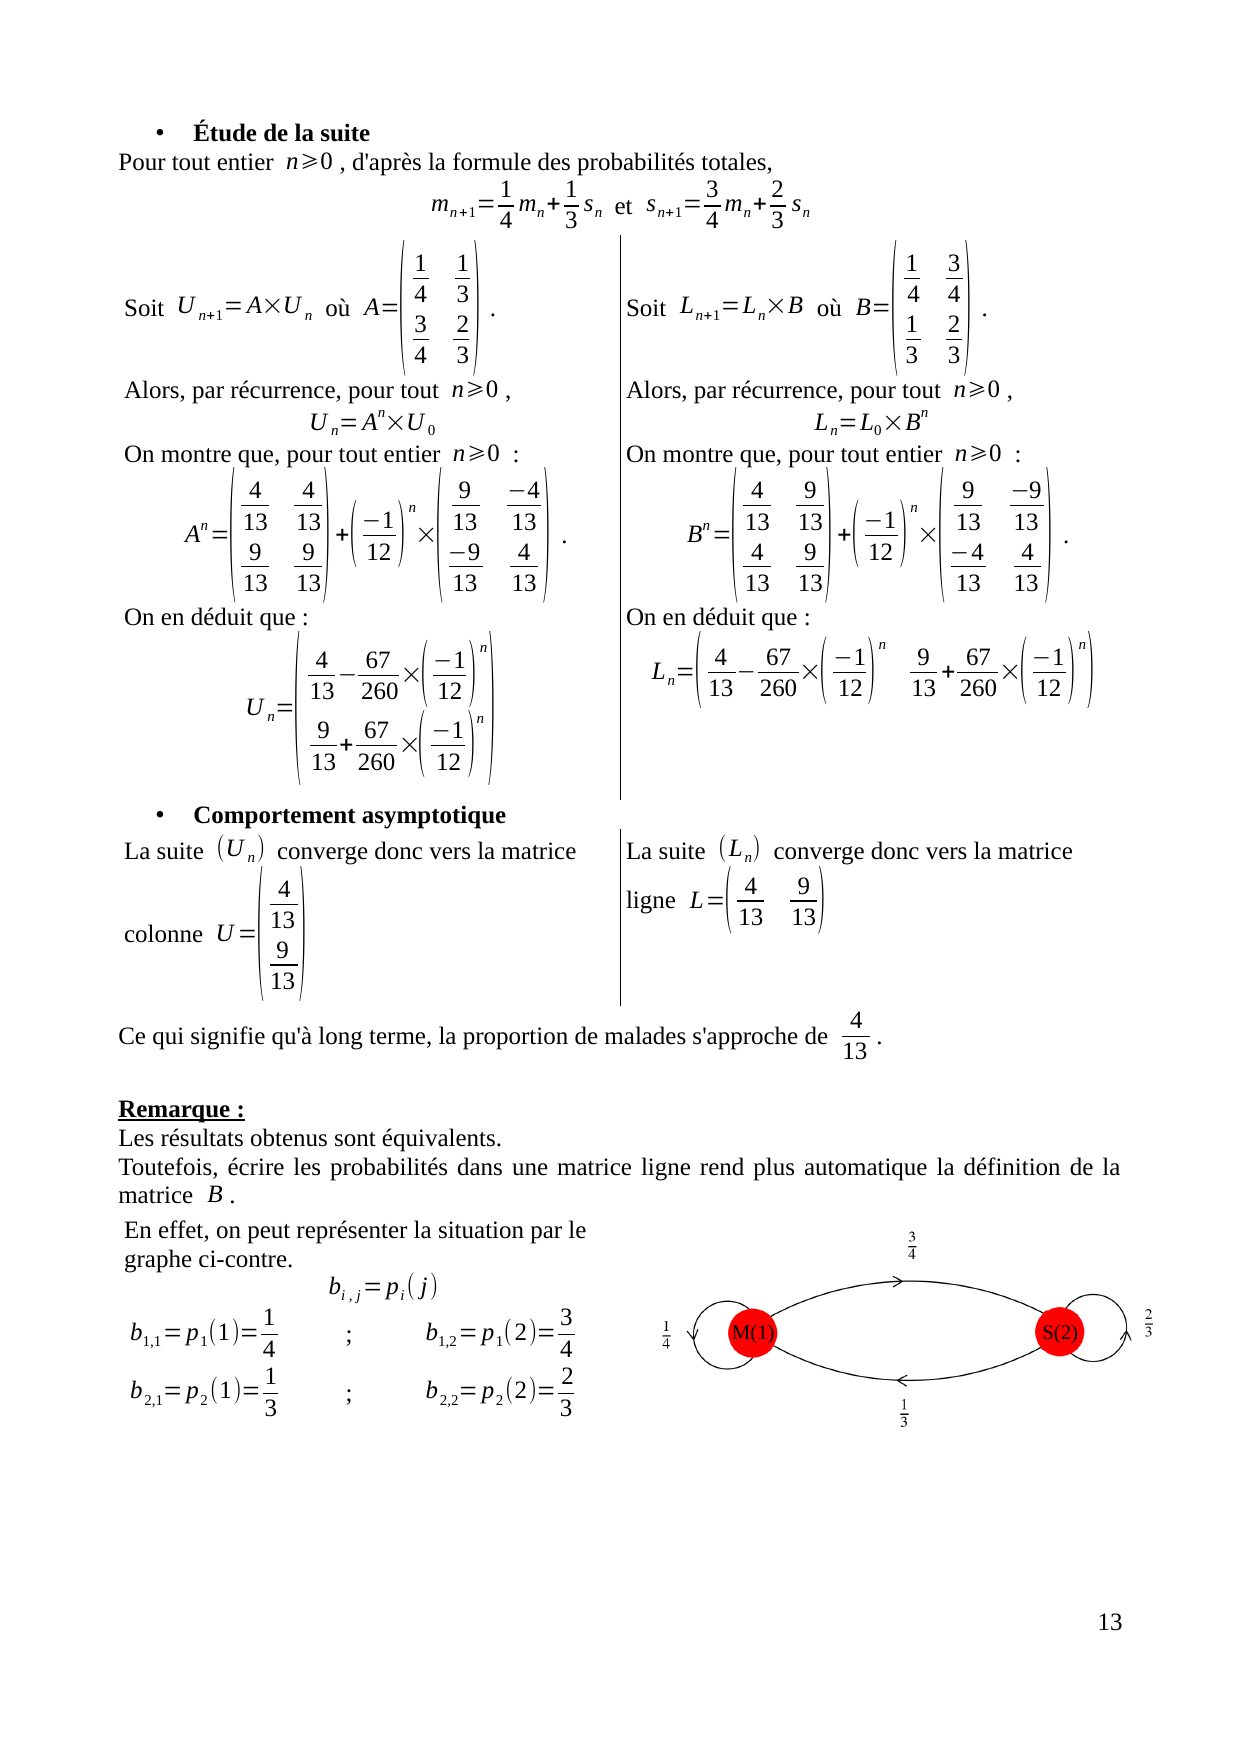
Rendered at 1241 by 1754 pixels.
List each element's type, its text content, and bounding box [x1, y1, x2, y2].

table_header Soit où . Alors, par récurrence, pour tout , On montre que, pour tout entier : . On en déduit que : [118, 235, 620, 800]
text Toutefois, écrire les probabilités dans une matrice ligne rend plus automatique la définition de la matrice . [118, 1152, 1122, 1209]
text Remarque : [118, 1094, 1122, 1123]
list Comportement asymptotique [156, 800, 1122, 829]
table_header La suite converge donc vers la matrice colonne [118, 829, 620, 1006]
text Ce qui signifie qu'à long terme, la proportion de malades s'approche de . [118, 1006, 1122, 1065]
text Les résultats obtenus sont équivalents. [118, 1123, 1122, 1152]
table_header [649, 1209, 1122, 1443]
text et [118, 176, 1122, 235]
table_header La suite converge donc vers la matrice ligne [621, 829, 1122, 1006]
text Pour tout entier , d'après la formule des probabilités totales, [118, 147, 1122, 176]
table_header [649, 1444, 1122, 1478]
table_header En effet, on peut représenter la situation par le graphe ci-contre. ; ; [118, 1209, 649, 1478]
picture [654, 1215, 1171, 1444]
table_header Soit où . Alors, par récurrence, pour tout , On montre que, pour tout entier : . On en déduit que : [621, 235, 1122, 800]
list Étude de la suite [156, 118, 1122, 147]
